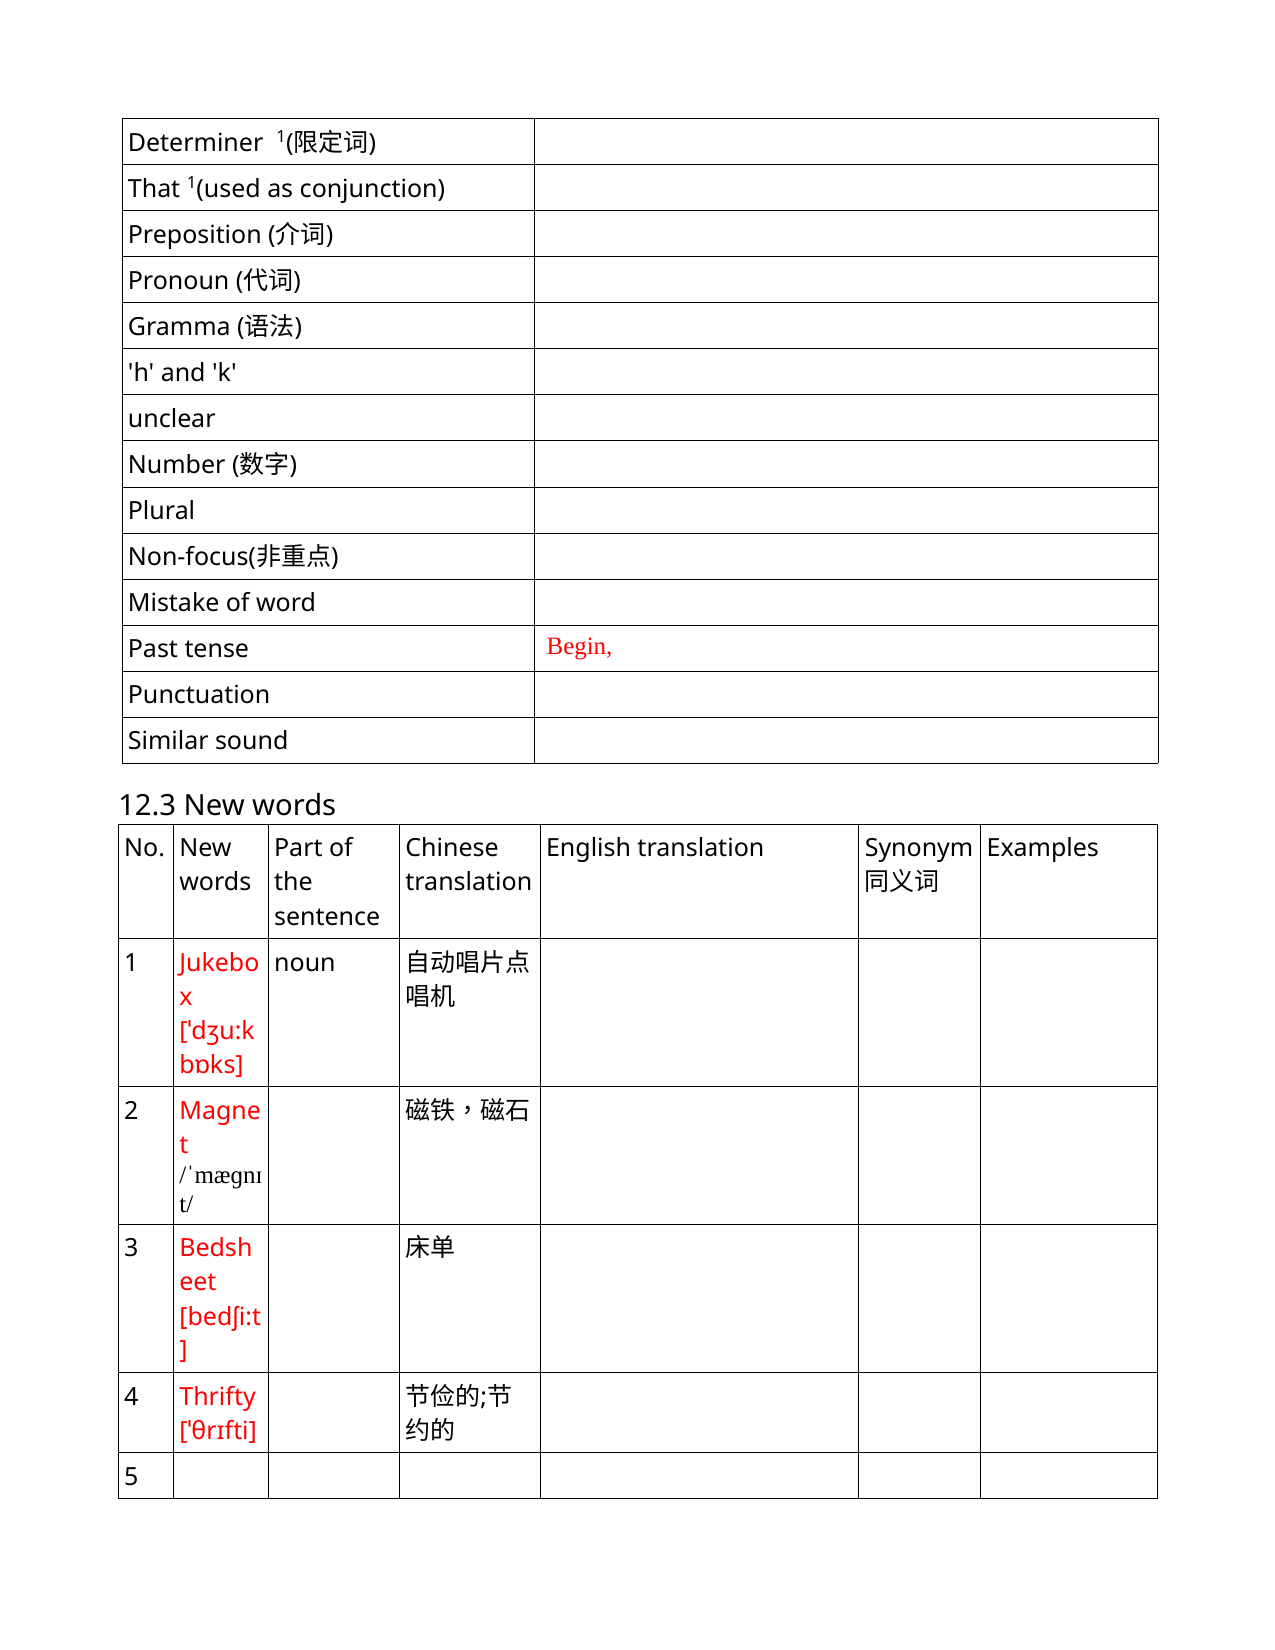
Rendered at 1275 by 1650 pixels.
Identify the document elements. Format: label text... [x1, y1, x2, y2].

table_cell Past tense [123, 626, 534, 671]
table_cell Bedsheet [bedʃi:t] [174, 1225, 268, 1372]
table_cell [541, 1453, 858, 1498]
table_cell Thrifty [ˈθrɪfti] [174, 1373, 268, 1452]
table_header Examples [981, 825, 1157, 938]
table_cell [535, 211, 1158, 256]
table_cell Pronoun (代词) [123, 257, 534, 302]
table_header No. [119, 825, 173, 938]
table_cell [174, 1453, 268, 1498]
table_cell Punctuation [123, 672, 534, 717]
table_cell Similar sound [123, 718, 534, 763]
table_cell [535, 672, 1158, 717]
table_cell [400, 1453, 540, 1498]
table_cell Jukebox [ˈdʒu:kbɒks] [174, 939, 268, 1086]
table_cell 2 [119, 1087, 173, 1224]
subtitle 12.3 New words [118, 784, 1157, 824]
table_cell [535, 488, 1158, 532]
table_cell Magnet /ˈmæɡnɪt/ [174, 1087, 268, 1224]
table_cell That 1(used as conjunction) [123, 165, 534, 210]
table_cell Plural [123, 488, 534, 532]
table_cell 节俭的;节约的 [400, 1373, 540, 1452]
table_cell [981, 1453, 1157, 1498]
table_cell 5 [119, 1453, 173, 1498]
table_cell [859, 1225, 980, 1372]
table_cell [535, 257, 1158, 302]
table_cell Gramma (语法) [123, 303, 534, 348]
table_cell [859, 1373, 980, 1452]
table_header Synonym 同义词 [859, 825, 980, 938]
table_cell [541, 939, 858, 1086]
table_cell [981, 1225, 1157, 1372]
table_cell [535, 349, 1158, 394]
table_cell [541, 1087, 858, 1224]
table_cell [541, 1225, 858, 1372]
table_cell 自动唱片点唱机 [400, 939, 540, 1086]
table_cell [535, 580, 1158, 624]
table_cell 'h' and 'k' [123, 349, 534, 394]
table_cell 1 [119, 939, 173, 1086]
table_cell 磁铁，磁石 [400, 1087, 540, 1224]
table_cell unclear [123, 395, 534, 440]
table_cell [535, 534, 1158, 578]
table_cell [535, 165, 1158, 210]
table_cell Determiner 1(限定词) [123, 119, 534, 164]
table_cell [269, 1225, 399, 1372]
table_cell [535, 303, 1158, 348]
table_cell Begin, [535, 626, 1158, 671]
table_cell [535, 119, 1158, 164]
table_cell Non-focus(非重点) [123, 534, 534, 578]
table_header Chinese translation [400, 825, 540, 938]
table_cell Number (数字) [123, 441, 534, 486]
table_cell 3 [119, 1225, 173, 1372]
table_cell [859, 1453, 980, 1498]
table_cell [541, 1373, 858, 1452]
table_cell [269, 1453, 399, 1498]
table_cell 床单 [400, 1225, 540, 1372]
table_cell 4 [119, 1373, 173, 1452]
table_cell [535, 718, 1158, 763]
table_cell [981, 1087, 1157, 1224]
table_cell [269, 1373, 399, 1452]
table_cell [269, 1087, 399, 1224]
table_cell [981, 1373, 1157, 1452]
table_header Part of the sentence [269, 825, 399, 938]
table_cell [535, 441, 1158, 486]
table_cell noun [269, 939, 399, 1086]
table_cell Mistake of word [123, 580, 534, 624]
table_cell [981, 939, 1157, 1086]
table_cell [859, 939, 980, 1086]
table_cell [535, 395, 1158, 440]
table_cell [859, 1087, 980, 1224]
table_cell Preposition (介词) [123, 211, 534, 256]
table_header New words [174, 825, 268, 938]
table_header English translation [541, 825, 858, 938]
